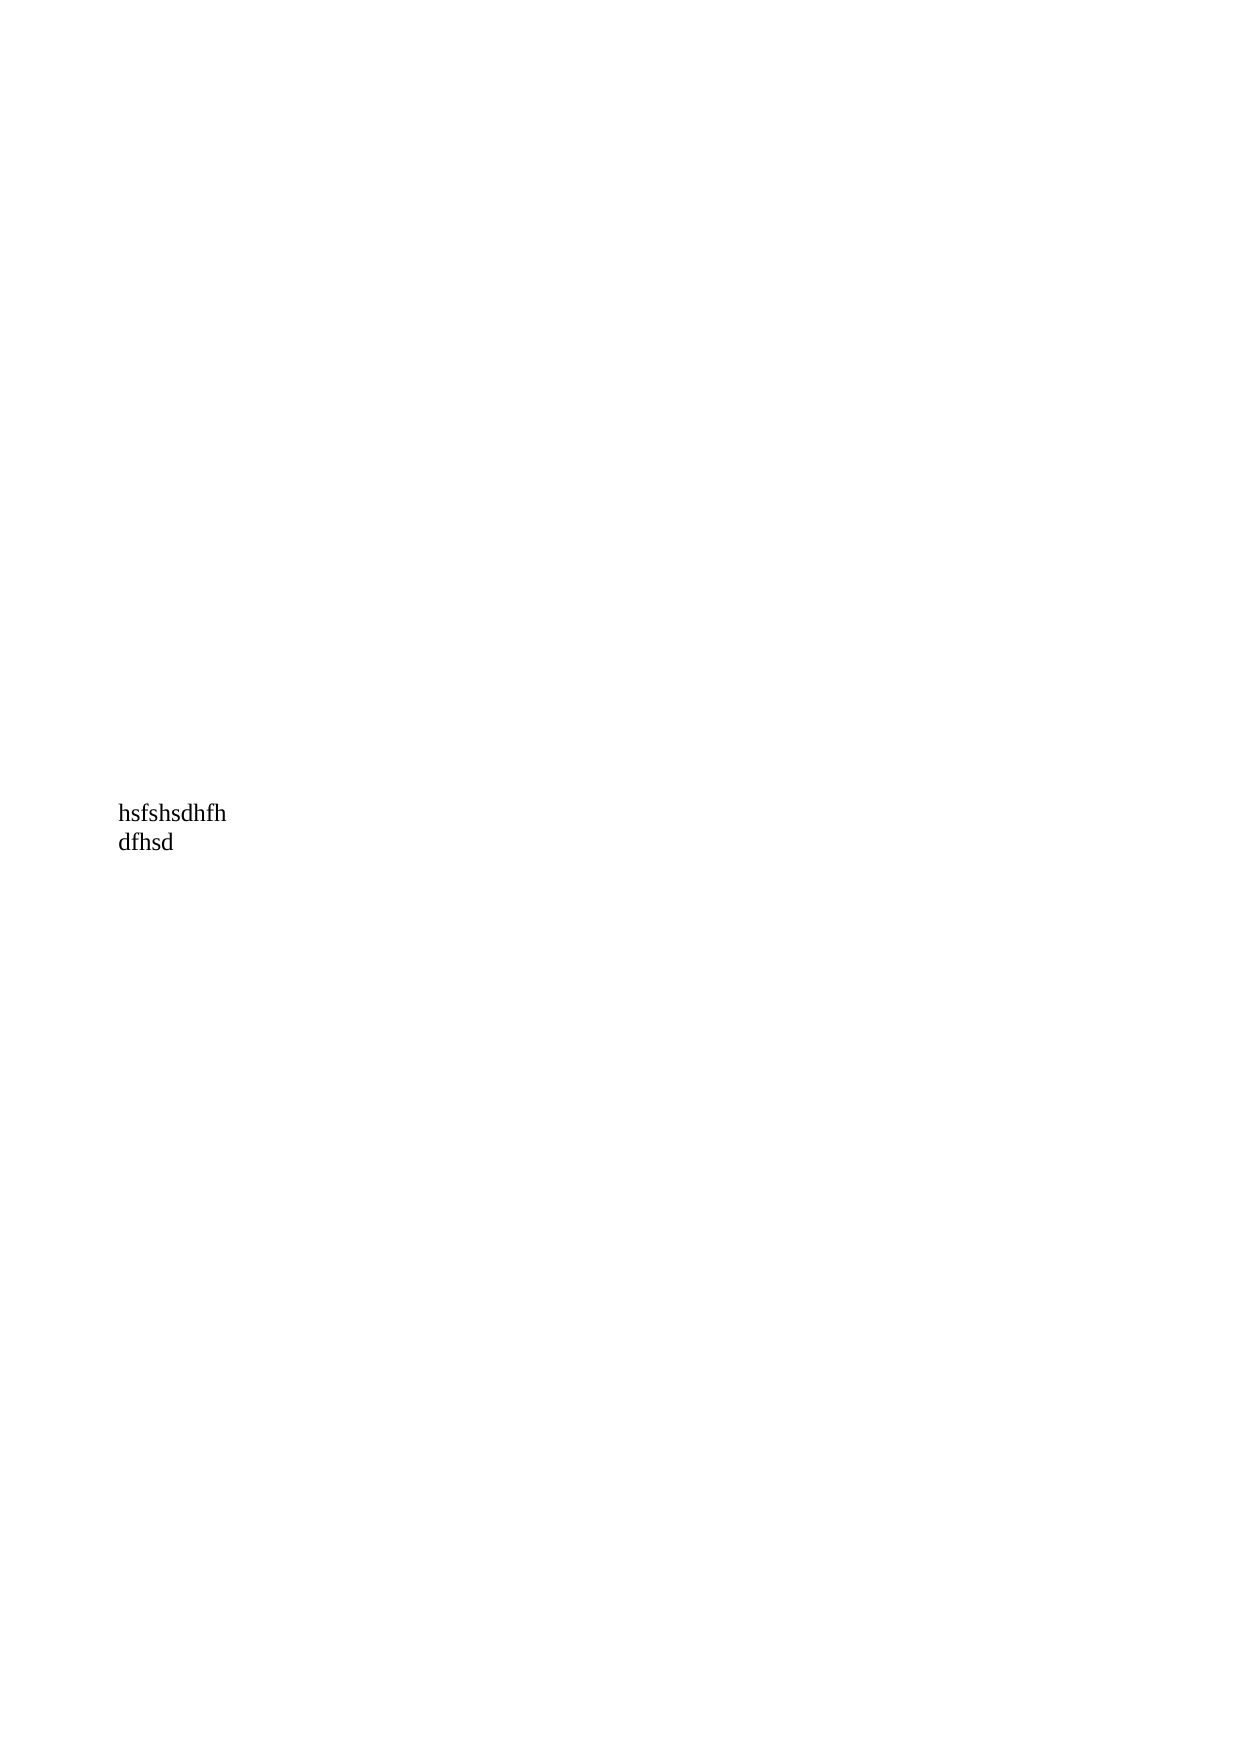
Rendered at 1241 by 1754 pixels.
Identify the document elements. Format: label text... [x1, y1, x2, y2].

text dfhsd [118, 827, 1122, 855]
text hsfshsdhfh [118, 798, 1122, 827]
